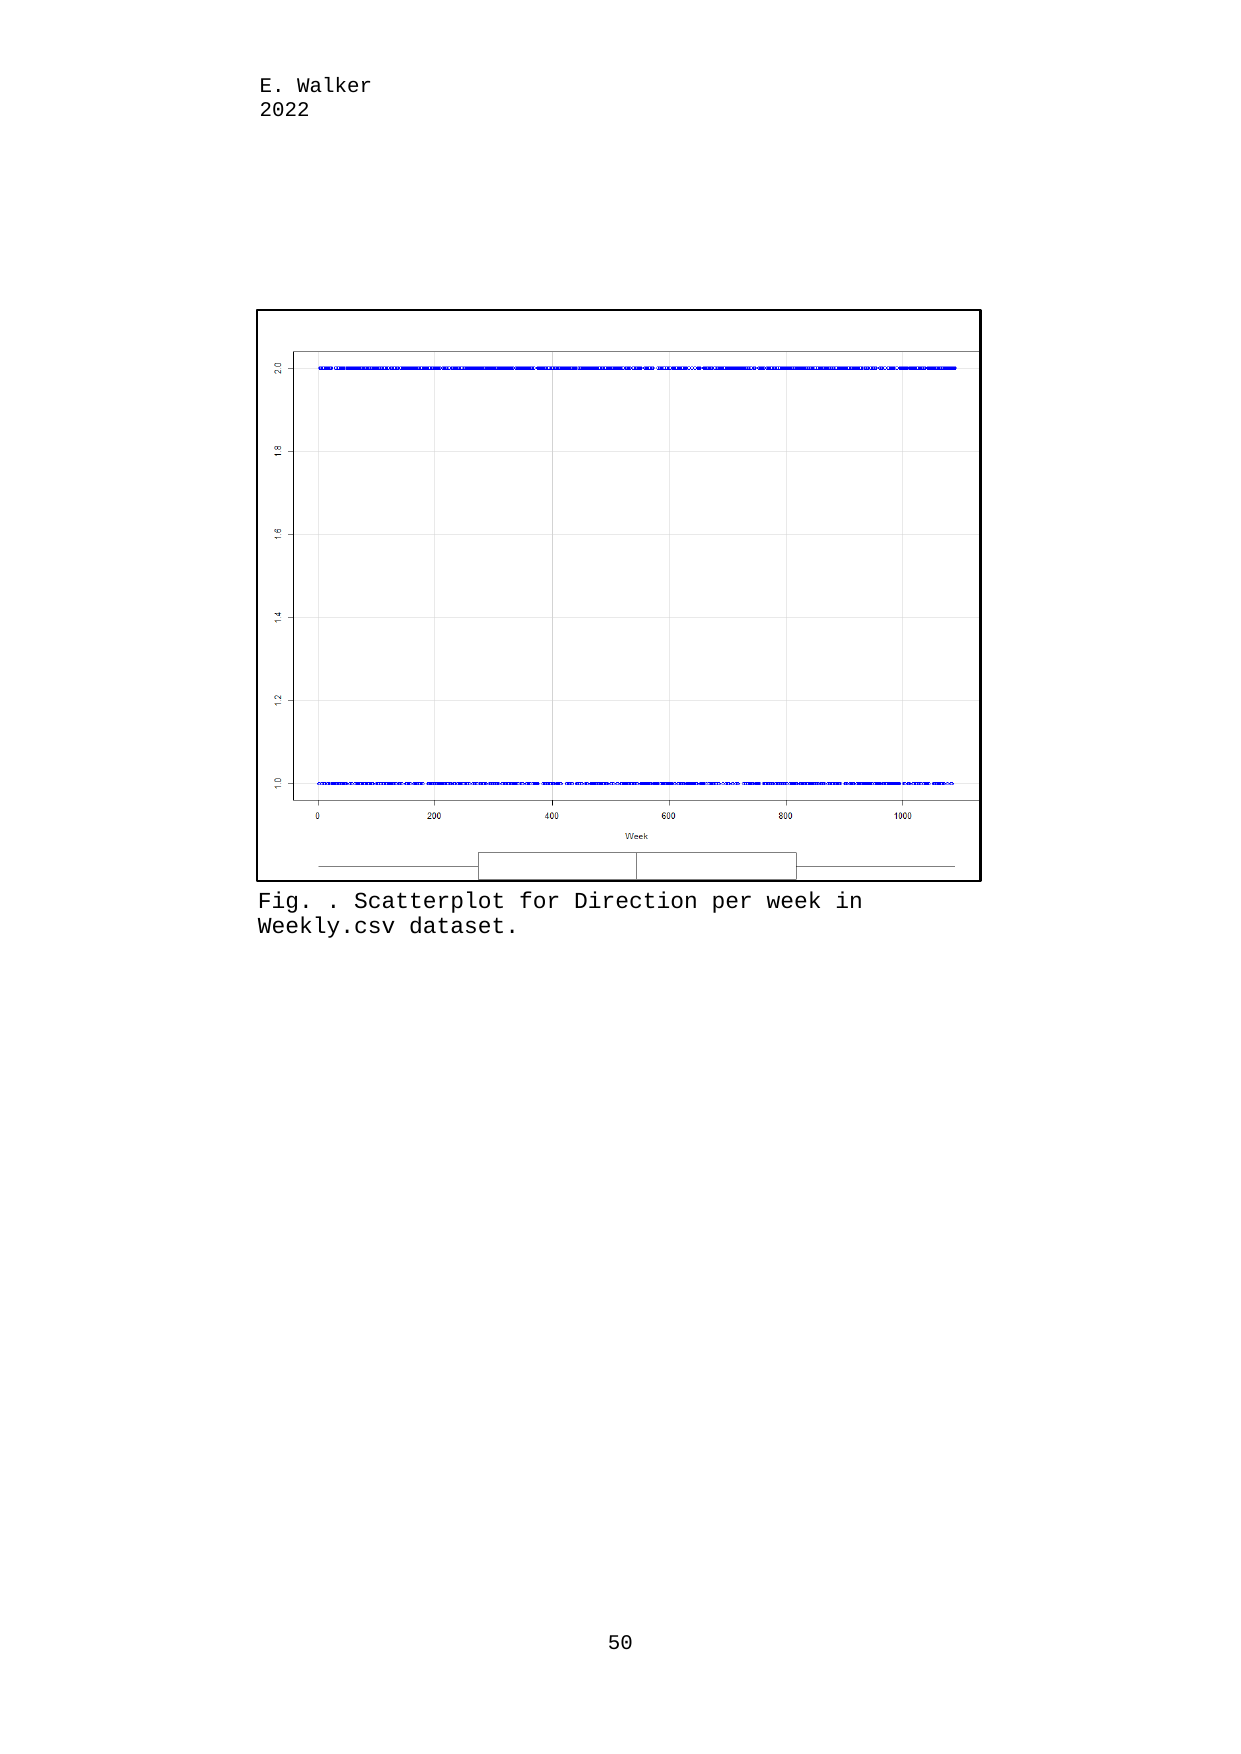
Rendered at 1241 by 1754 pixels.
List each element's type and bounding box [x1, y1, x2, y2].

picture [258, 311, 979, 880]
